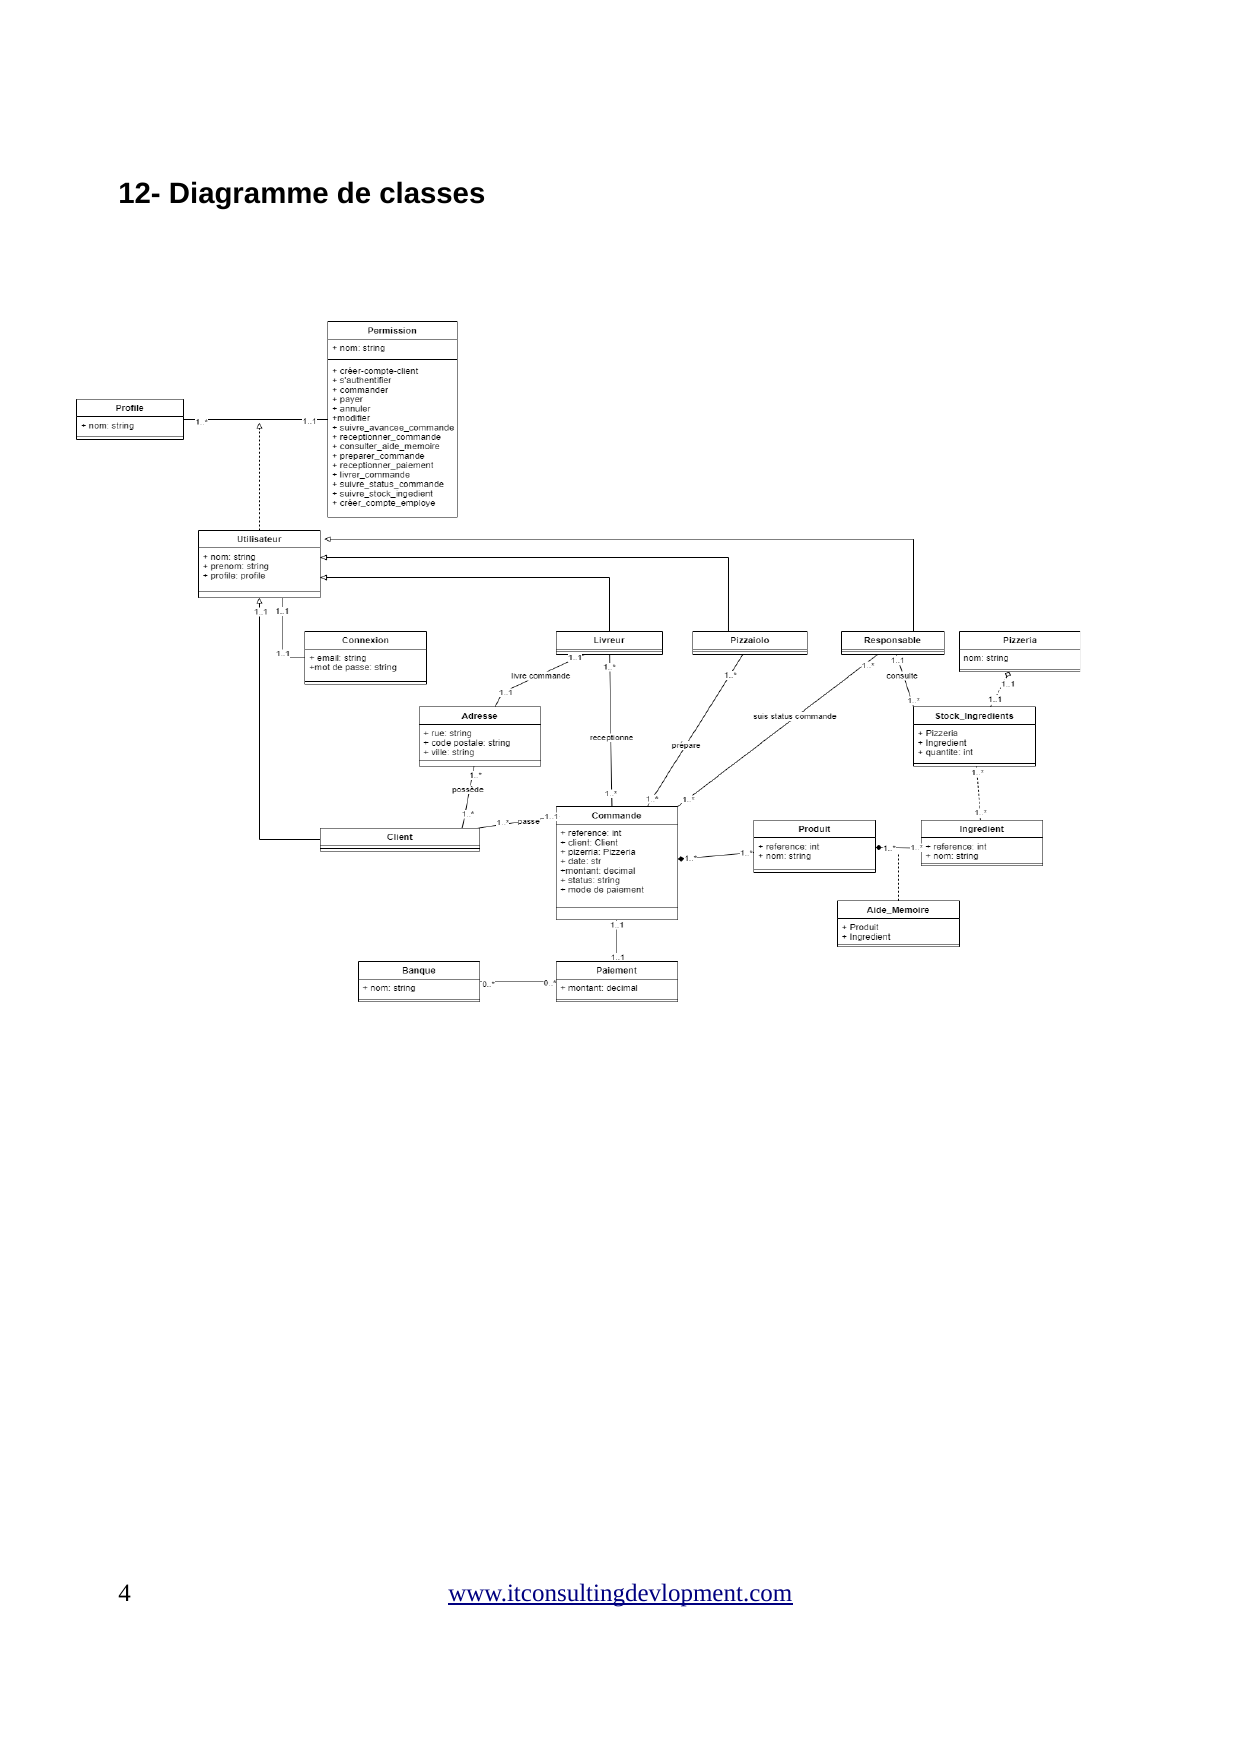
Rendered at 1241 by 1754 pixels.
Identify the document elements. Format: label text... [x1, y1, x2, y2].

picture [76, 321, 1080, 1002]
subtitle 12- Diagramme de classes [118, 176, 1122, 210]
